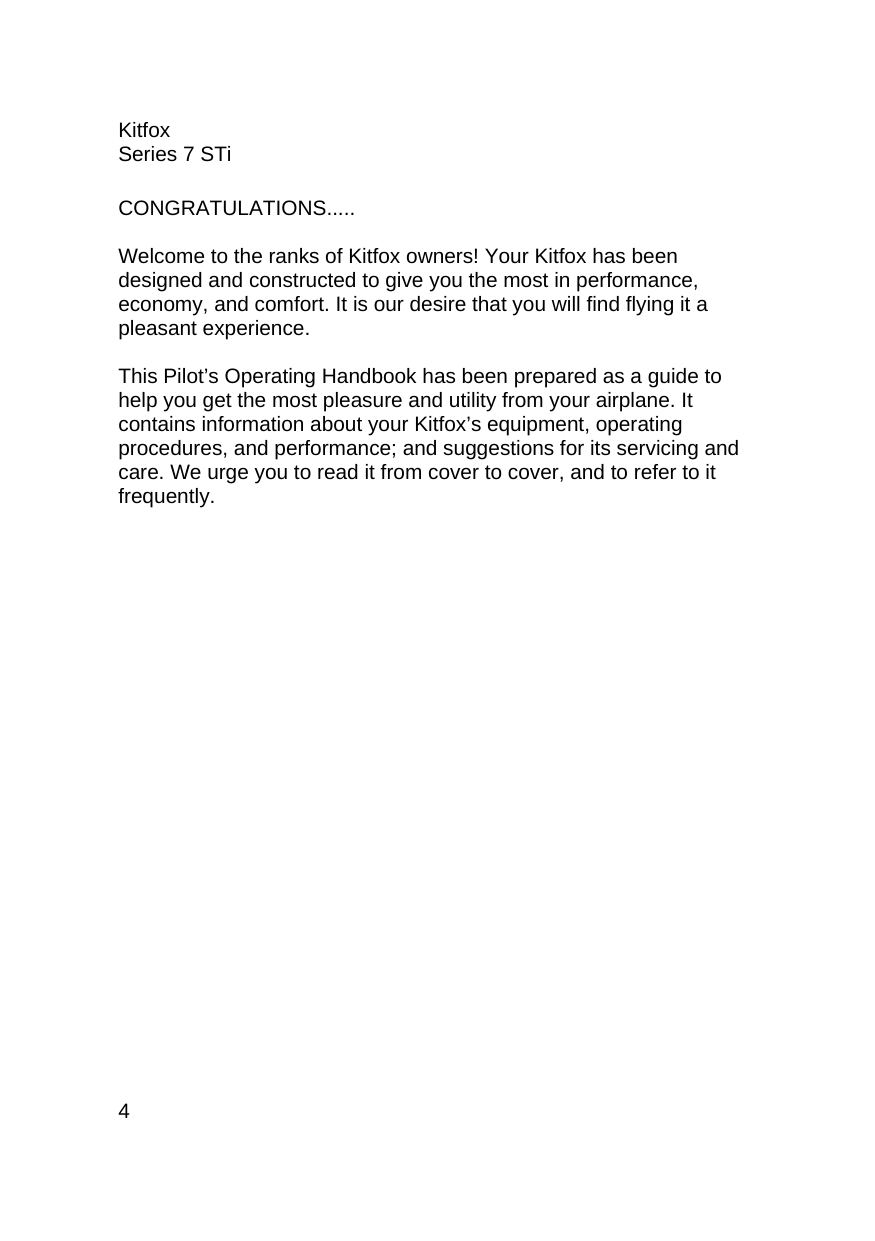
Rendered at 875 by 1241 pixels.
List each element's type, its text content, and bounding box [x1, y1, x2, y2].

text Welcome to the ranks of Kitfox owners! Your Kitfox has been designed and constructed to give you the most in performance, economy, and comfort. It is our desire that you will find flying it a pleasant experience. [118, 244, 756, 340]
text CONGRATULATIONS..... [118, 196, 756, 220]
text This Pilot’s Operating Handbook has been prepared as a guide to help you get the most pleasure and utility from your airplane. It contains information about your Kitfox’s equipment, operating procedures, and performance; and suggestions for its servicing and care. We urge you to read it from cover to cover, and to refer to it frequently. [118, 364, 756, 507]
